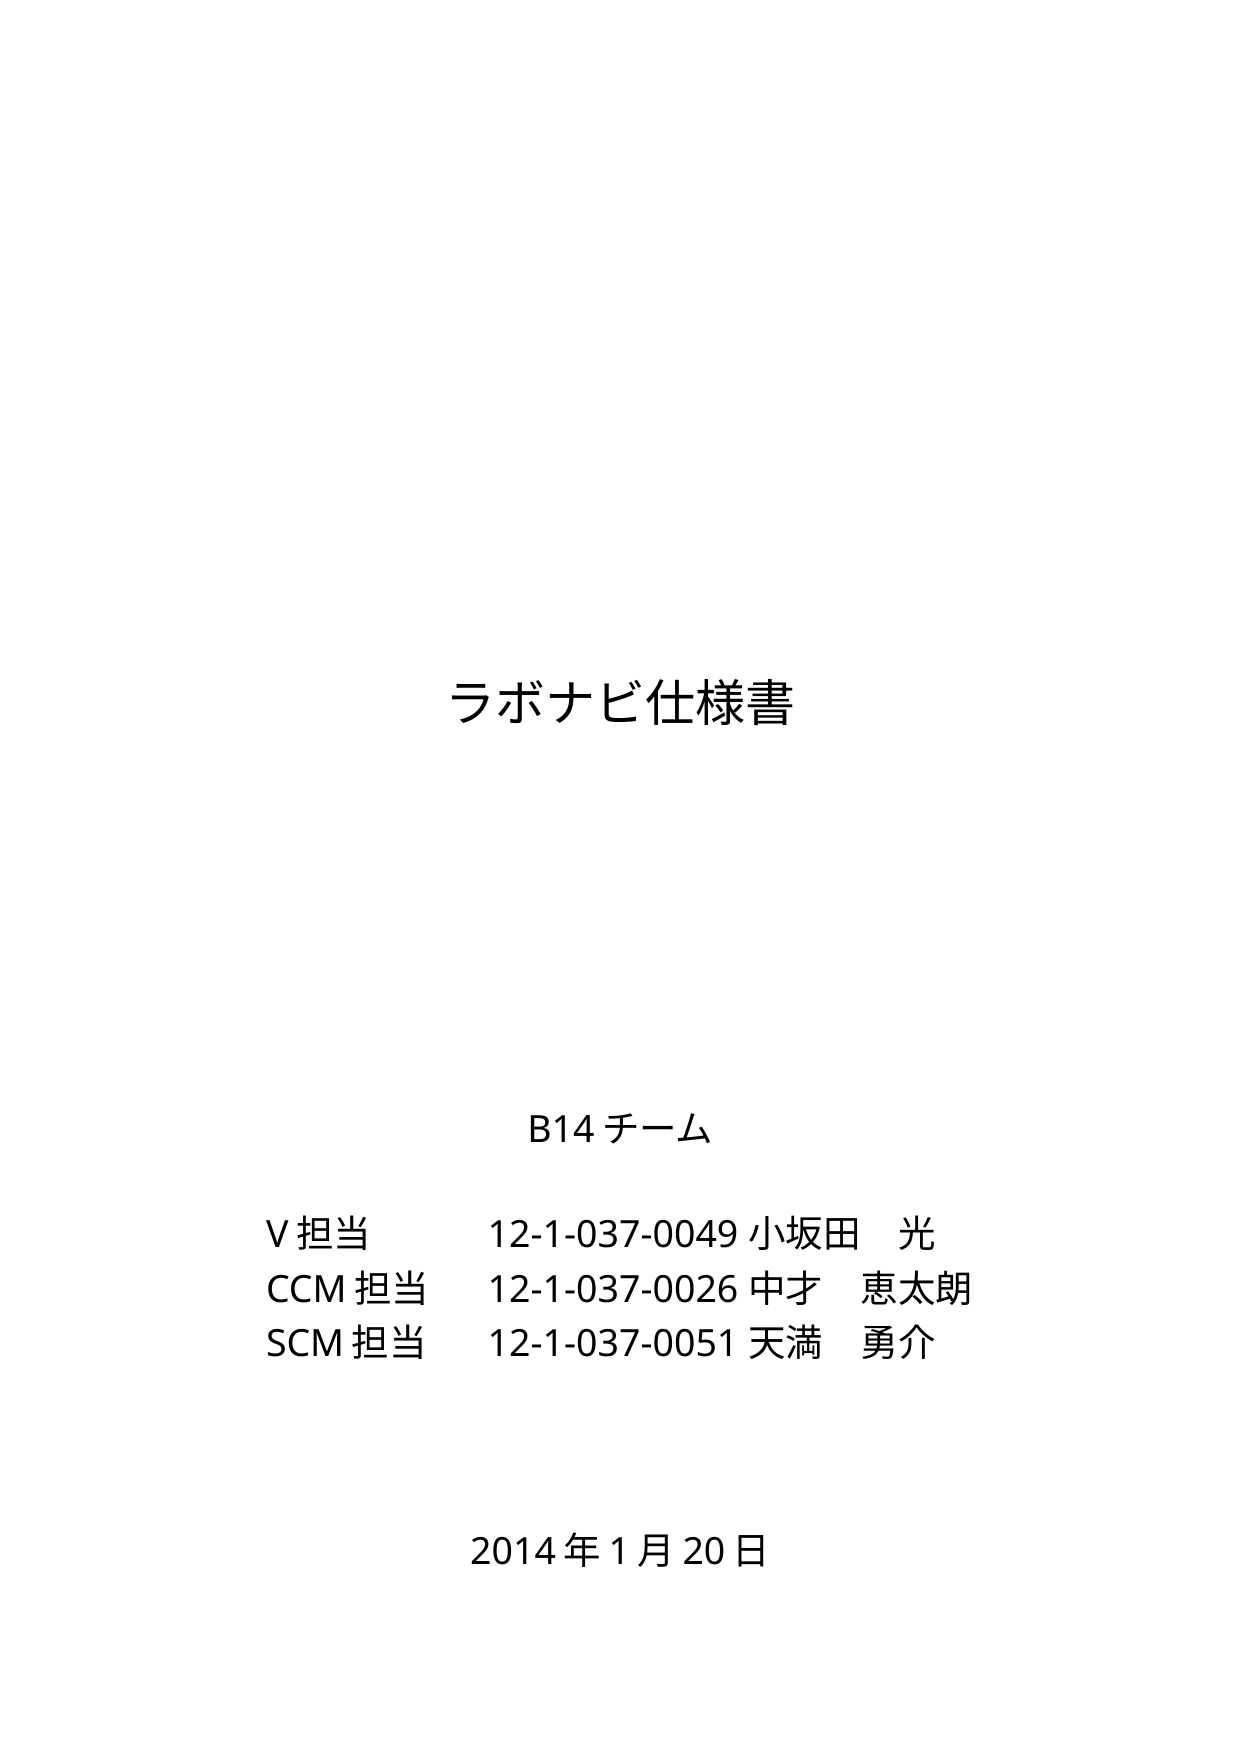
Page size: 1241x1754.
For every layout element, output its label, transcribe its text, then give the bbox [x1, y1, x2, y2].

text CCM担当 12-1-037-0026 中才 恵太朗 [118, 1259, 1122, 1313]
text 2014年1月20日 [118, 1521, 1122, 1575]
text ラボナビ仕様書 [118, 663, 1122, 736]
text B14チーム [118, 1099, 1122, 1153]
text SCM担当 12-1-037-0051 天満 勇介 [118, 1313, 1122, 1368]
text V担当 12-1-037-0049 小坂田 光 [118, 1204, 1122, 1259]
